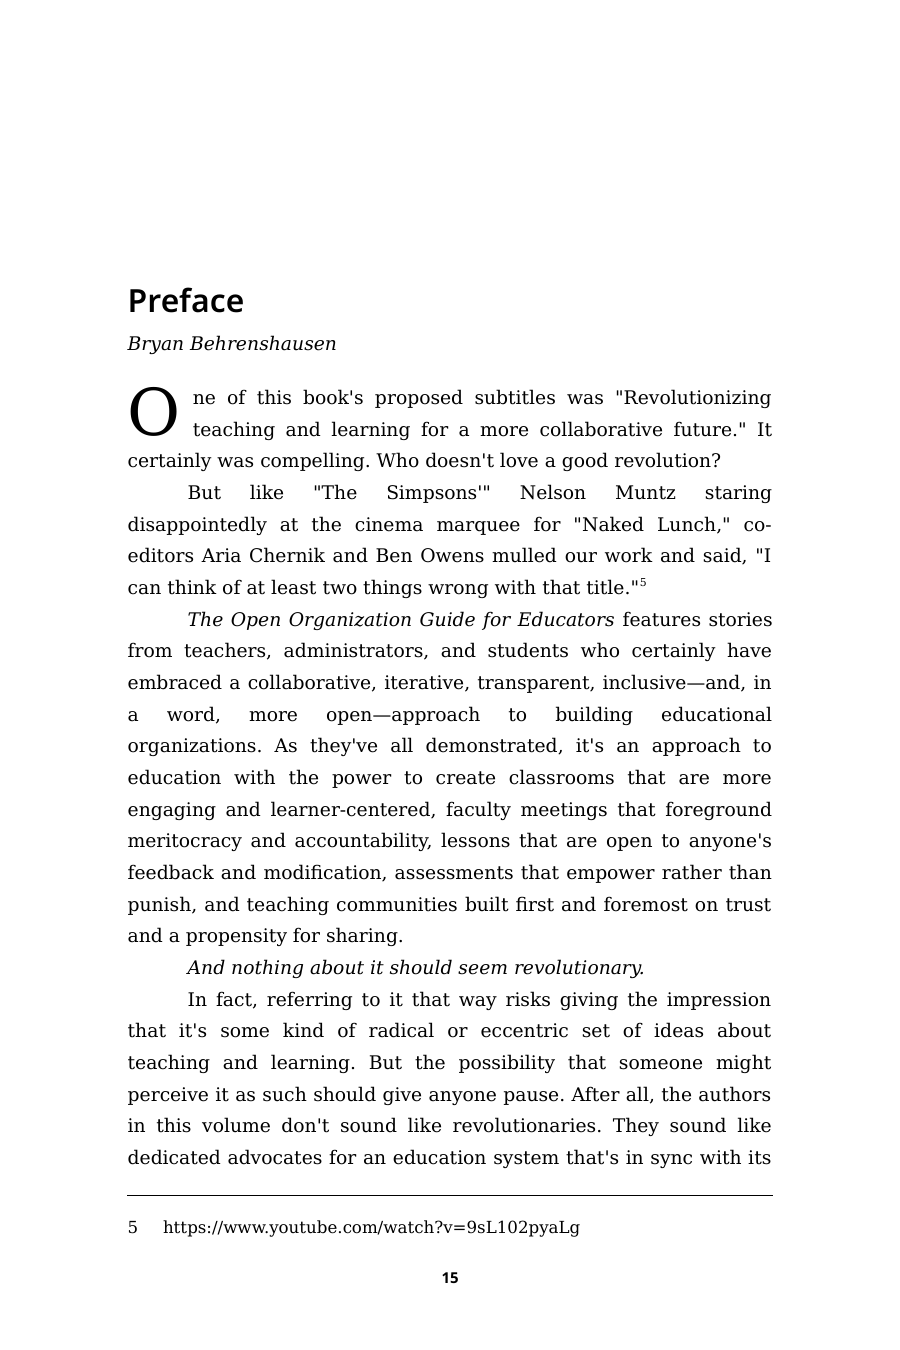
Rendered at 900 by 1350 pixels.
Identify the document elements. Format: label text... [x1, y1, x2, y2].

text In fact, referring to it that way risks giving the impression that it's some kind of radical or eccentric set of ideas about teaching and learning. But the possibility that someone might perceive it as such should give anyone pause. After all, the authors in this volume don't sound like revolutionaries. They sound like dedicated advocates for an education system that's in sync with its [127, 988, 772, 1169]
text The Open Organization Guide for Educators features stories from teachers, administrators, and students who certainly have embraced a collaborative, iterative, transparent, inclusive—and, in a word, more open—approach to building educational organizations. As they've all demonstrated, it's an approach to education with the power to create classrooms that are more engaging and learner-centered, faculty meetings that foreground meritocracy and accountability, lessons that are open to anyone's feedback and modification, assessments that empower rather than punish, and teaching communities built first and foremost on trust and a propensity for sharing. [127, 608, 772, 947]
text But like "The Simpsons'" Nelson Muntz staring disappointedly at the cinema marquee for "Naked Lunch," co-editors Aria Chernik and Ben Owens mulled our work and said, "I can think of at least two things wrong with that title." [127, 482, 772, 599]
subtitle Preface [127, 283, 772, 320]
text https://www.youtube.com/watch?v=9sL102pyaLg [127, 1218, 772, 1237]
text One of this book's proposed subtitles was "Revolutionizing teaching and learning for a more collaborative future." It certainly was compelling. Who doesn't love a good revolution? [127, 387, 772, 472]
text And nothing about it should seem revolutionary. [127, 957, 772, 979]
text Bryan Behrenshausen [127, 333, 772, 354]
